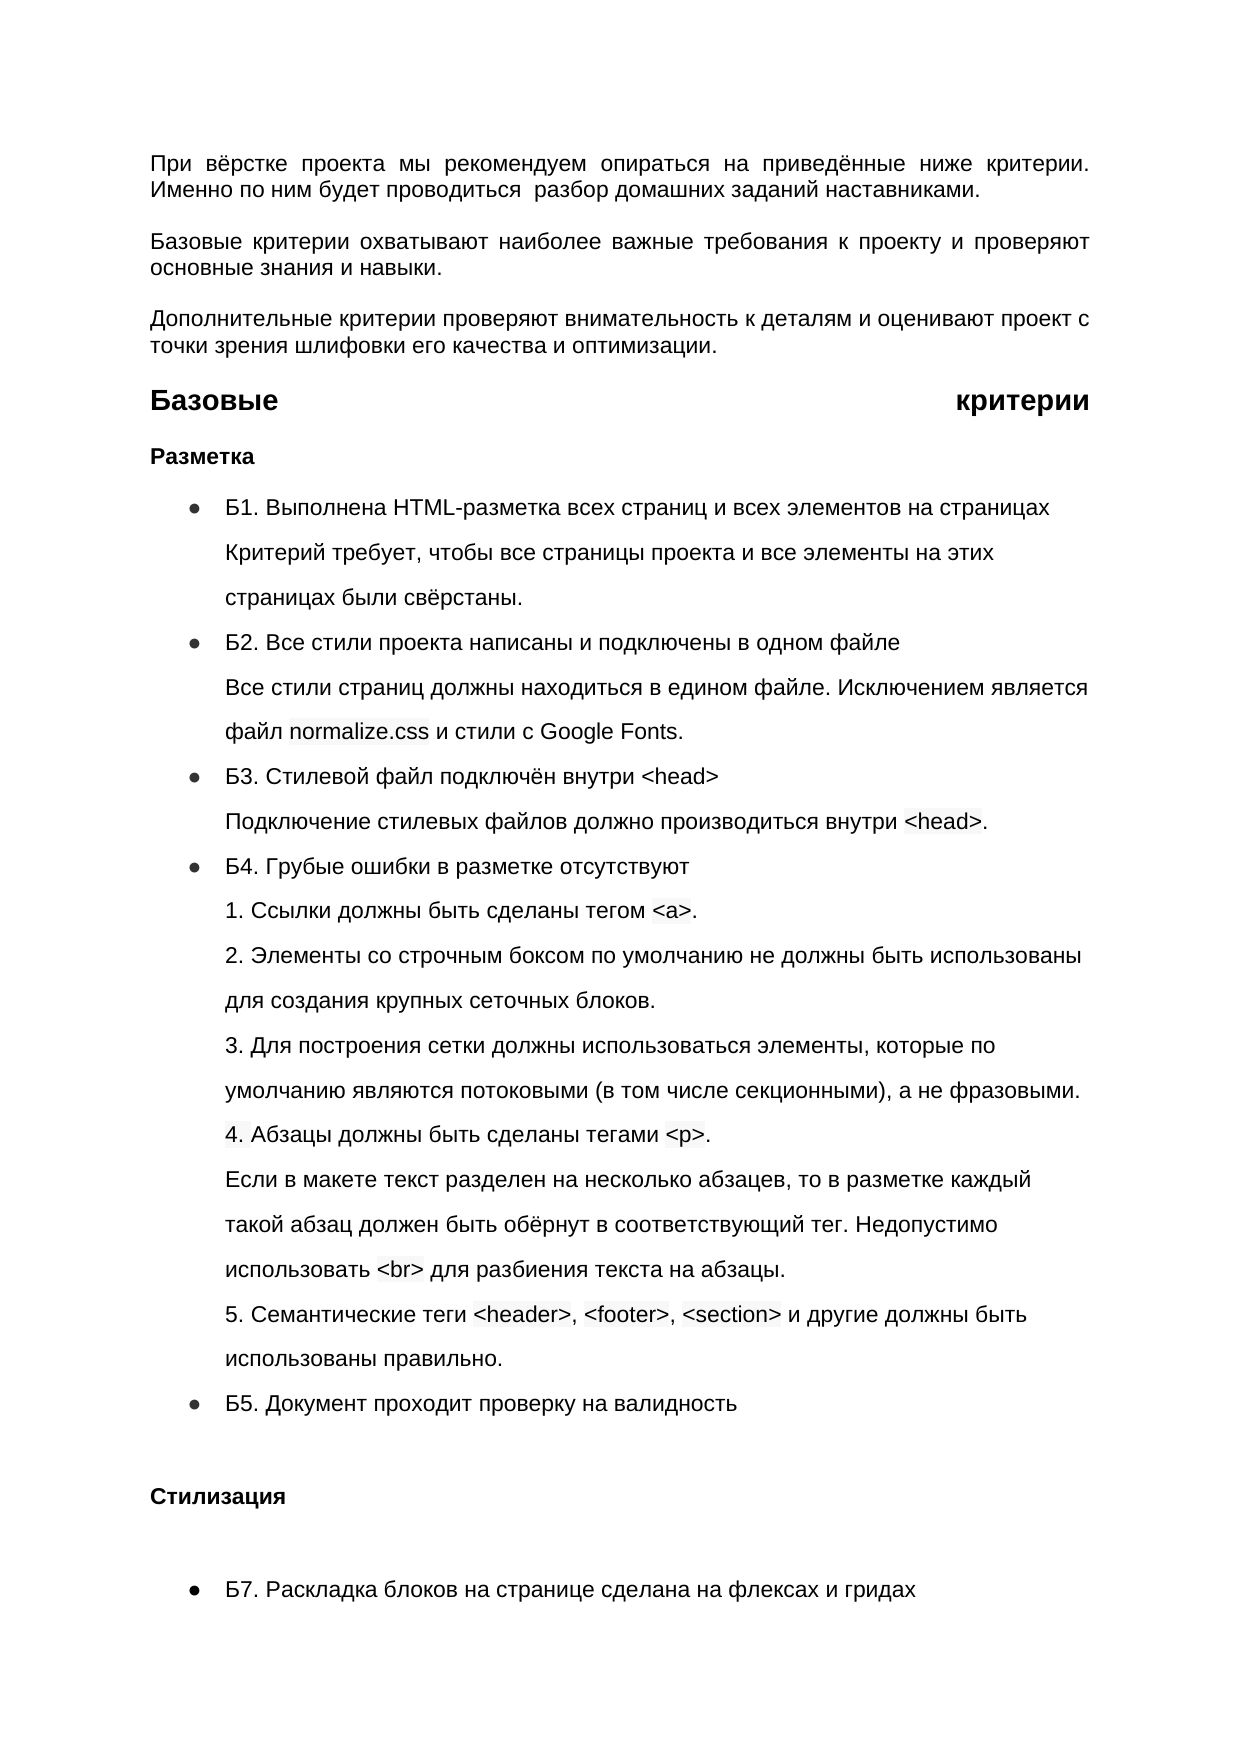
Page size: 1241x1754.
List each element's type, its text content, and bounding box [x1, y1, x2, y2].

list Б5. Документ проходит проверку на валидность [259, 1390, 479, 1417]
text Базовые критерии охватывают наиболее важные требования к проекту и проверяют основные знания и навыки. [150, 228, 1090, 280]
list Б5. Документ проходит проверку на валидность [737, 1390, 1090, 1417]
text Базовые критерии Разметка [150, 383, 1090, 469]
list Б1. Выполнена HTML-разметка всех страниц и всех элементов на страницах Критерий требует, чтобы все страницы проекта и все элементы на этих страницах были свёрстаны. [187, 494, 1090, 610]
list Б3. Стилевой файл подключён внутри <head> Подключение стилевых файлов должно производиться внутри <head>. [187, 763, 1090, 834]
text При вёрстке проекта мы рекомендуем опираться на приведённые ниже критерии. Именно по ним будет проводиться разбор домашних заданий наставниками. [150, 150, 1090, 203]
list Б4. Грубые ошибки в разметке отсутствуют 1. Ссылки должны быть сделаны тегом <a>. 2. Элементы со строчным боксом по умолчанию не должны быть использованы для создания крупных сеточных блоков. 3. Для построения сетки должны использоваться элементы, которые по умолчанию являются потоковыми (в том числе секционными), а не фразовыми. 4. Абзацы должны быть сделаны тегами <p>. Если в макете текст разделен на несколько абзацев, то в разметке каждый такой абзац должен быть обёрнут в соответствующий тег. Недопустимо использовать <br> для разбиения текста на абзацы. 5. Семантические теги <header>, <footer>, <section> и другие должны быть использованы правильно. [187, 853, 1090, 1372]
list Б2. Все стили проекта написаны и подключены в одном файле Все стили страниц должны находиться в едином файле. Исключением является файл normalize.css и стили с Google Fonts. [187, 629, 1090, 745]
list Б7. Раскладка блоков на странице сделана на флексах и гридах Гриды используются для основных структурных блоков страницы (шапка, главный контент, подвал) и для создания колонок в контенте страниц. Для остальной раскладки используются флексы: навигация, карточки, Использование гридов для основных структурных блоков и флексов для всех остальных — это рекомендация, а не требование. Главное — разумно использовать возможности и флексов, и гридов. [259, 1576, 1090, 1602]
text Стилизация [150, 1483, 1090, 1509]
list Б5. Документ проходит проверку на валидность [187, 1390, 225, 1417]
text Дополнительные критерии проверяют внимательность к деталям и оценивают проект с точки зрения шлифовки его качества и оптимизации. [150, 305, 1090, 358]
